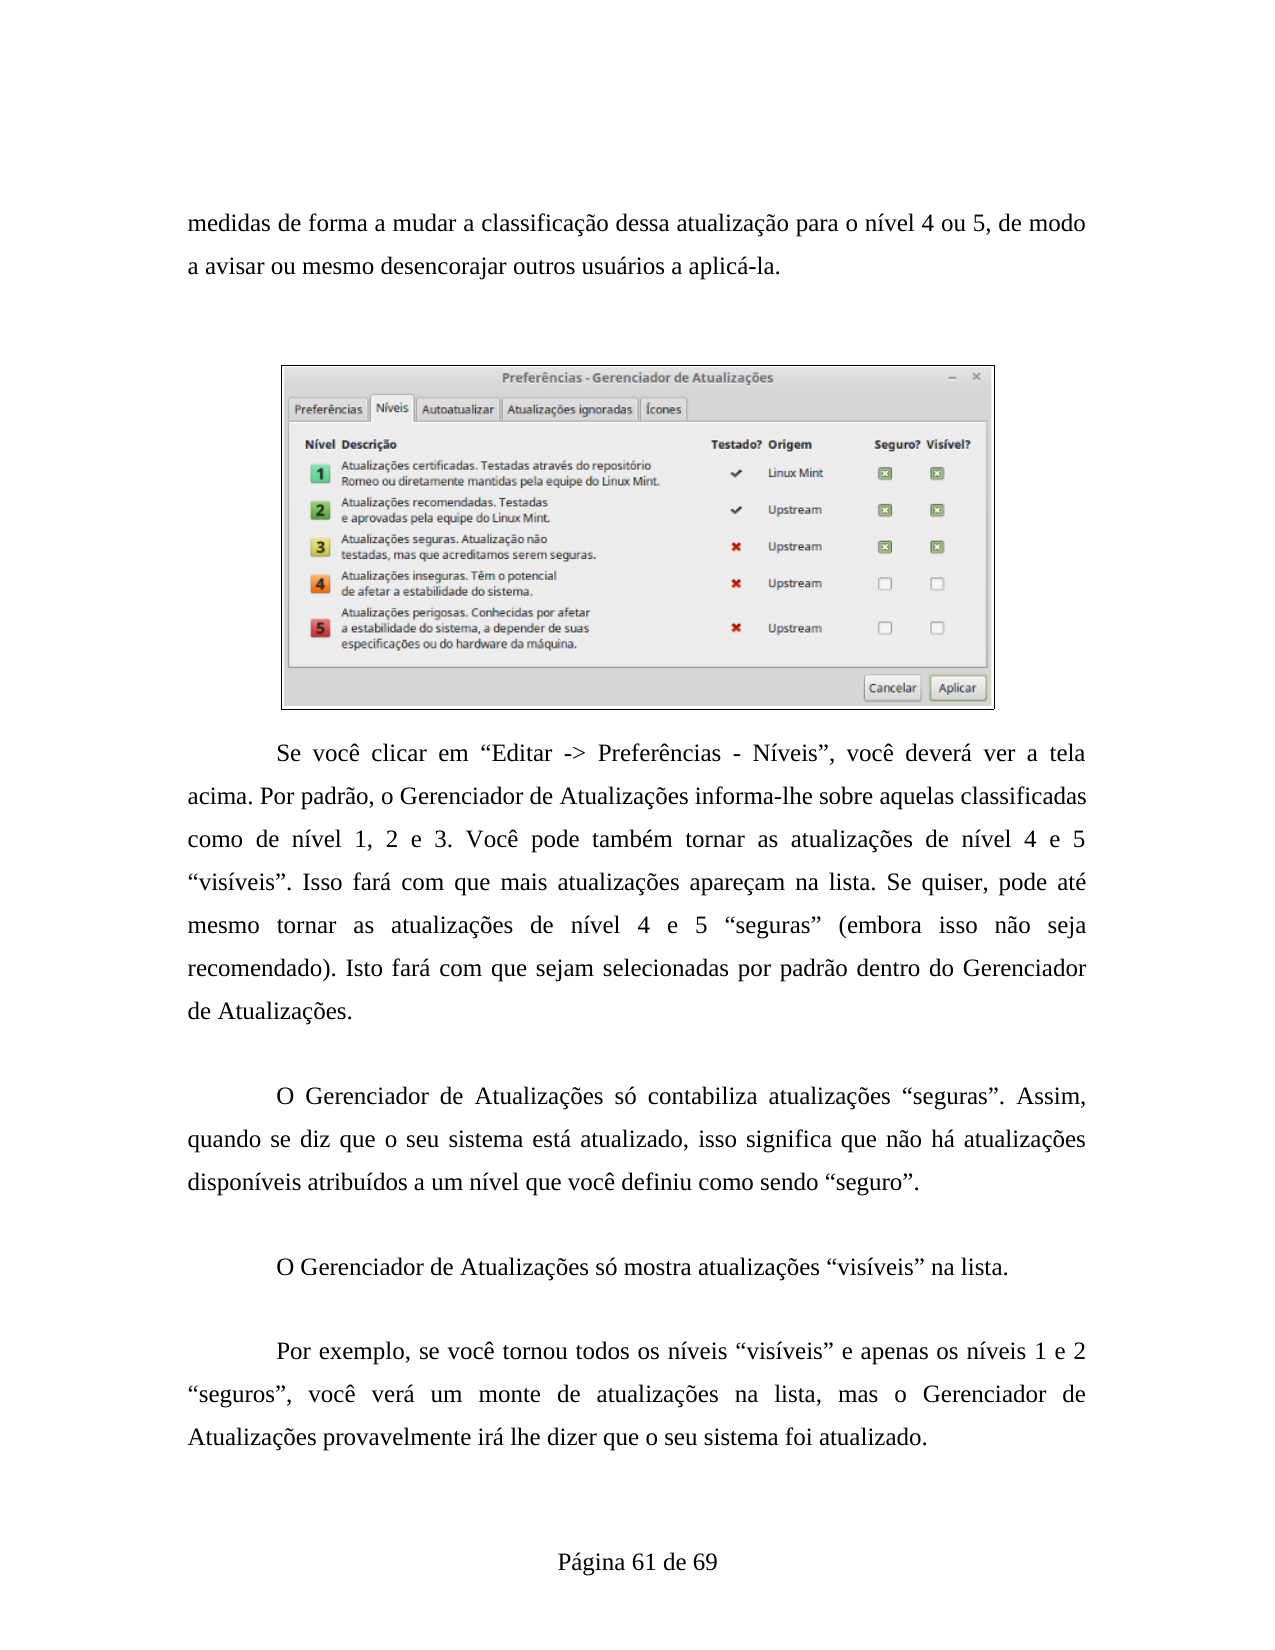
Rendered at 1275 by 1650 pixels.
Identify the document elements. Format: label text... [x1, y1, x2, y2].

text Por exemplo, se você tornou todos os níveis “visíveis” e apenas os níveis 1 e 2 “seguros”, você verá um monte de atualizações na lista, mas o Gerenciador de Atualizações provavelmente irá lhe dizer que o seu sistema foi atualizado. [187, 1336, 1087, 1451]
picture [283, 367, 992, 706]
text O Gerenciador de Atualizações só contabiliza atualizações “seguras”. Assim, quando se diz que o seu sistema está atualizado, isso significa que não há atualizações disponíveis atribuídos a um nível que você definiu como sendo “seguro”. [187, 1081, 1087, 1196]
text O Gerenciador de Atualizações só mostra atualizações “visíveis” na lista. [187, 1252, 1087, 1280]
text Se você clicar em “Editar -> Preferências - Níveis”, você deverá ver a tela acima. Por padrão, o Gerenciador de Atualizações informa-lhe sobre aquelas classificadas como de nível 1, 2 e 3. Você pode também tornar as atualizações de nível 4 e 5 “visíveis”. Isso fará com que mais atualizações apareçam na lista. Se quiser, pode até mesmo tornar as atualizações de nível 4 e 5 “seguras” (embora isso não seja recomendado). Isto fará com que sejam selecionadas por padrão dentro do Gerenciador de Atualizações. [187, 738, 1087, 1025]
text medidas de forma a mudar a classificação dessa atualização para o nível 4 ou 5, de modo a avisar ou mesmo desencorajar outros usuários a aplicá-la. [187, 208, 1087, 280]
